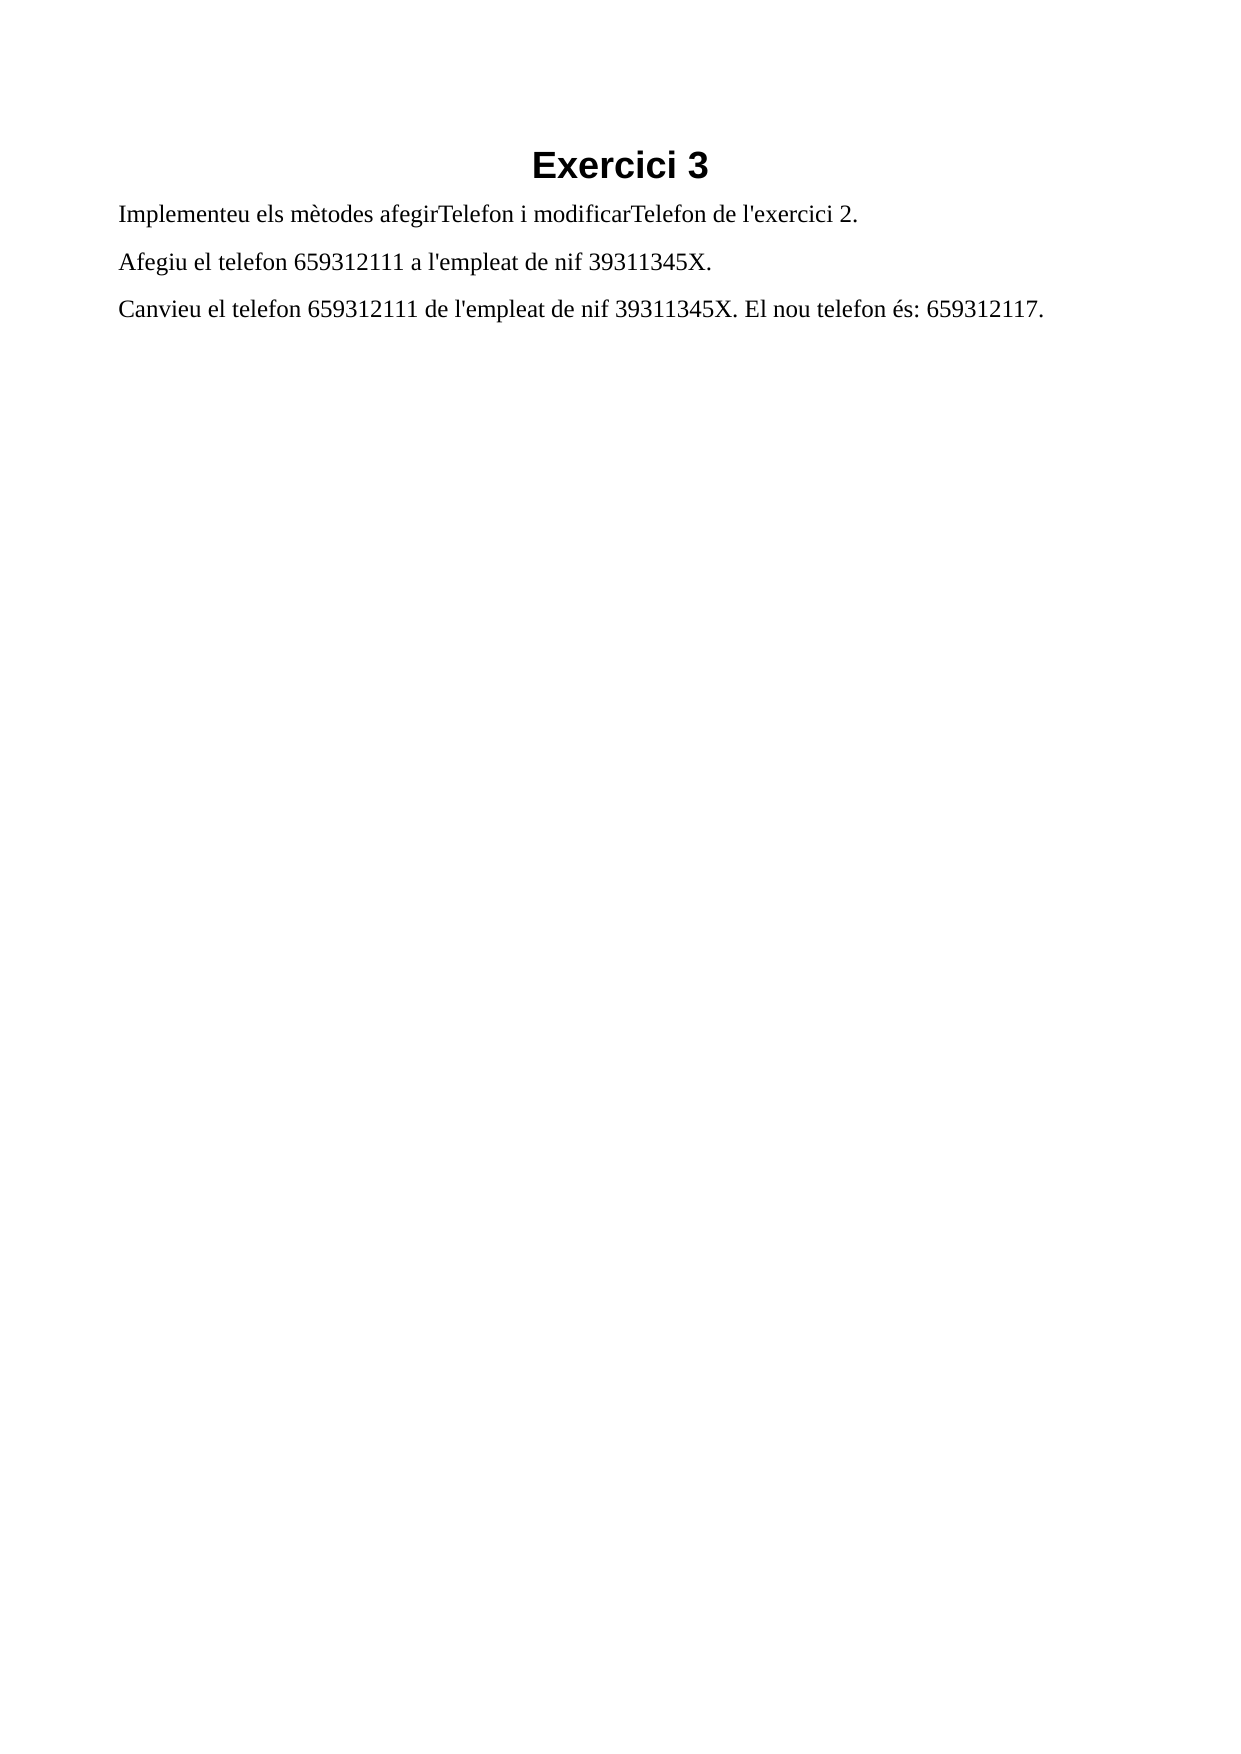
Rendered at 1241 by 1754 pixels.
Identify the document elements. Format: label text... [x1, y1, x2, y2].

text Canvieu el telefon 659312111 de l'empleat de nif 39311345X. El nou telefon és: 659312117. [118, 294, 1122, 323]
text Implementeu els mètodes afegirTelefon i modificarTelefon de l'exercici 2. [118, 199, 1122, 228]
text Afegiu el telefon 659312111 a l'empleat de nif 39311345X. [118, 247, 1122, 276]
subtitle Exercici 3 [118, 143, 1122, 187]
